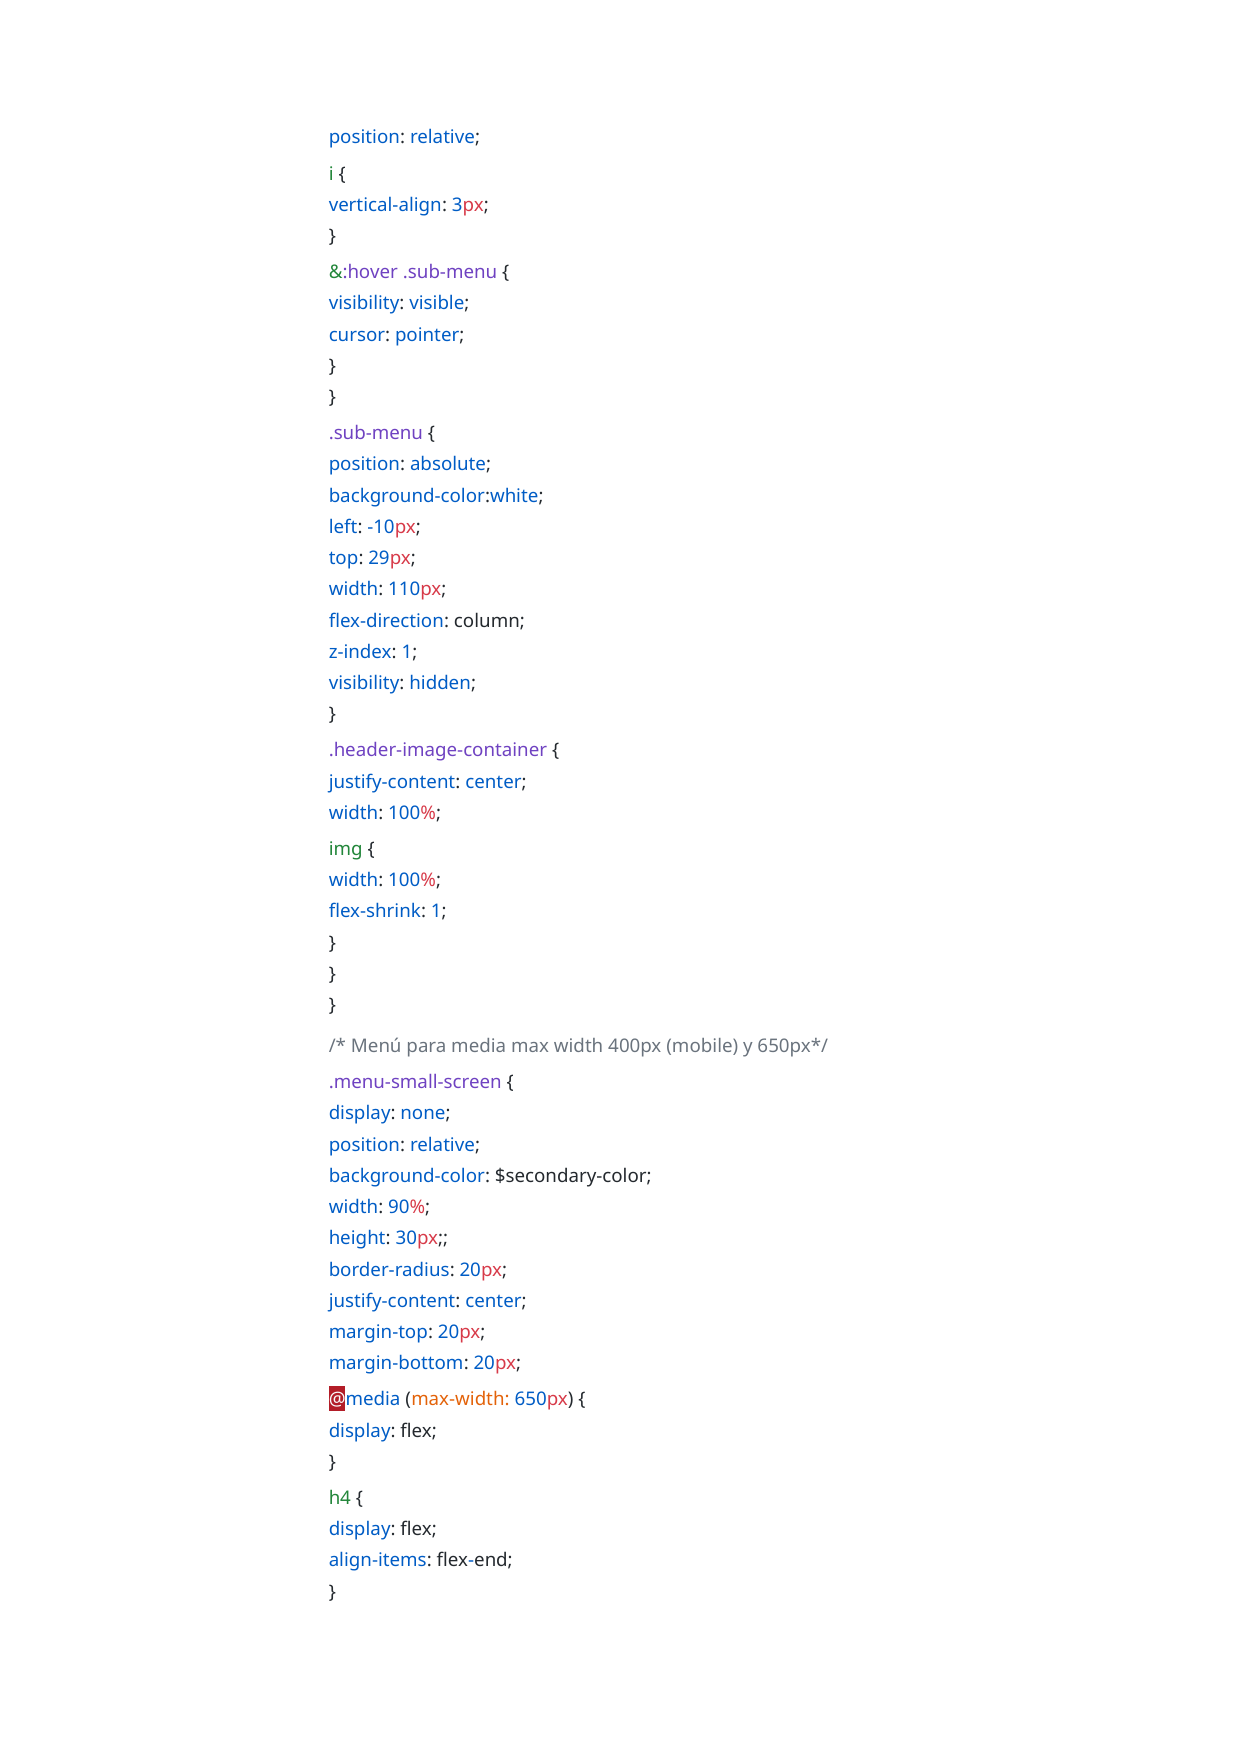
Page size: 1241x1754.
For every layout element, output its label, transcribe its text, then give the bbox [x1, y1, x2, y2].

table_cell [118, 601, 328, 632]
table_cell @media (max-width: 650px) { [329, 1380, 902, 1411]
table_cell } [329, 1572, 902, 1603]
table_cell visibility: visible; [329, 284, 902, 315]
table_cell } [329, 346, 902, 378]
table_cell [118, 1250, 328, 1281]
table_cell z-index: 1; [329, 633, 902, 664]
table_cell [118, 1022, 328, 1027]
table_cell [118, 762, 328, 793]
table_cell i { [329, 154, 902, 185]
table_cell [118, 346, 328, 378]
table_cell [118, 731, 328, 762]
table_cell [118, 1344, 328, 1375]
table_cell [118, 1380, 328, 1411]
table_cell [118, 1572, 328, 1603]
table_cell [118, 445, 328, 476]
table_cell [118, 1375, 328, 1380]
table_cell [329, 1604, 902, 1608]
table_cell margin-top: 20px; [329, 1313, 902, 1344]
table_cell } [329, 955, 902, 986]
table_cell } [329, 1443, 902, 1474]
table_cell flex-direction: column; [329, 601, 902, 632]
table_cell [118, 794, 328, 825]
table_cell position: relative; [329, 1125, 902, 1156]
table_cell [118, 1281, 328, 1313]
table_cell [118, 185, 328, 217]
table_cell [118, 1027, 328, 1058]
table_cell [118, 539, 328, 570]
table_cell [118, 1479, 328, 1510]
table_cell width: 100%; [329, 794, 902, 825]
table_cell justify-content: center; [329, 762, 902, 793]
table_cell [118, 508, 328, 539]
table_cell [329, 1058, 902, 1063]
table_cell [329, 1022, 902, 1027]
table_cell [118, 1474, 328, 1478]
table_cell [118, 986, 328, 1017]
table_cell [118, 409, 328, 414]
table_cell border-radius: 20px; [329, 1250, 902, 1281]
table_cell [118, 118, 328, 149]
table_cell [329, 1017, 902, 1022]
table_cell img { [329, 830, 902, 861]
table_cell display: flex; [329, 1510, 902, 1541]
table_cell [329, 1474, 902, 1478]
table_cell &:hover .sub-menu { [329, 253, 902, 284]
table_cell [118, 1313, 328, 1344]
table_cell left: -10px; [329, 508, 902, 539]
table_cell [329, 726, 902, 731]
table_cell } [329, 986, 902, 1017]
table_cell display: flex; [329, 1411, 902, 1442]
table_cell [118, 217, 328, 248]
table_cell cursor: pointer; [329, 315, 902, 346]
table_cell } [329, 923, 902, 954]
table_cell position: relative; [329, 118, 902, 149]
table_cell .header-image-container { [329, 731, 902, 762]
table_cell [329, 248, 902, 253]
table_cell [329, 1375, 902, 1380]
table_cell width: 100%; [329, 861, 902, 892]
table_cell [329, 149, 902, 154]
table_cell [118, 1058, 328, 1063]
table_cell [118, 955, 328, 986]
table_cell [118, 1411, 328, 1442]
table_cell flex-shrink: 1; [329, 892, 902, 923]
table_cell [118, 695, 328, 726]
table_cell .menu-small-screen { [329, 1063, 902, 1094]
table_cell [118, 861, 328, 892]
table_cell [118, 378, 328, 409]
table_cell } [329, 378, 902, 409]
table_cell [118, 830, 328, 861]
table_cell height: 30px;; [329, 1219, 902, 1250]
table_cell [118, 1541, 328, 1572]
table_cell top: 29px; [329, 539, 902, 570]
table_cell display: none; [329, 1094, 902, 1125]
table_cell margin-bottom: 20px; [329, 1344, 902, 1375]
table_cell [118, 248, 328, 253]
table_cell [118, 726, 328, 731]
table_cell h4 { [329, 1479, 902, 1510]
table_cell [118, 284, 328, 315]
table_cell [118, 253, 328, 284]
table_cell [118, 1443, 328, 1474]
table_cell align-items: flex-end; [329, 1541, 902, 1572]
table_cell [118, 892, 328, 923]
table_cell [118, 1188, 328, 1219]
table_cell [118, 664, 328, 695]
table_cell visibility: hidden; [329, 664, 902, 695]
table_cell width: 110px; [329, 570, 902, 601]
table_cell } [329, 217, 902, 248]
table_cell [118, 633, 328, 664]
table_cell [118, 154, 328, 185]
table_cell } [329, 695, 902, 726]
table_cell position: absolute; [329, 445, 902, 476]
table_cell /* Menú para media max width 400px (mobile) y 650px*/ [329, 1027, 902, 1058]
table_cell .sub-menu { [329, 414, 902, 445]
table_cell [118, 149, 328, 154]
table_cell background-color: $secondary-color; [329, 1156, 902, 1188]
table_cell [118, 315, 328, 346]
table_cell vertical-align: 3px; [329, 185, 902, 217]
table_cell width: 90%; [329, 1188, 902, 1219]
table_cell [118, 825, 328, 829]
table_cell [118, 1219, 328, 1250]
table_cell [118, 1125, 328, 1156]
table_cell [118, 414, 328, 445]
table_cell [329, 825, 902, 829]
table_cell [118, 1017, 328, 1022]
table_cell [118, 1156, 328, 1188]
table_cell [118, 1094, 328, 1125]
table_cell [118, 1510, 328, 1541]
table_cell [118, 570, 328, 601]
table_cell [329, 409, 902, 414]
table_cell background-color:white; [329, 476, 902, 507]
table_cell [118, 923, 328, 954]
table_cell [118, 476, 328, 507]
table_cell justify-content: center; [329, 1281, 902, 1313]
table_cell [118, 1604, 328, 1608]
table_cell [118, 1063, 328, 1094]
